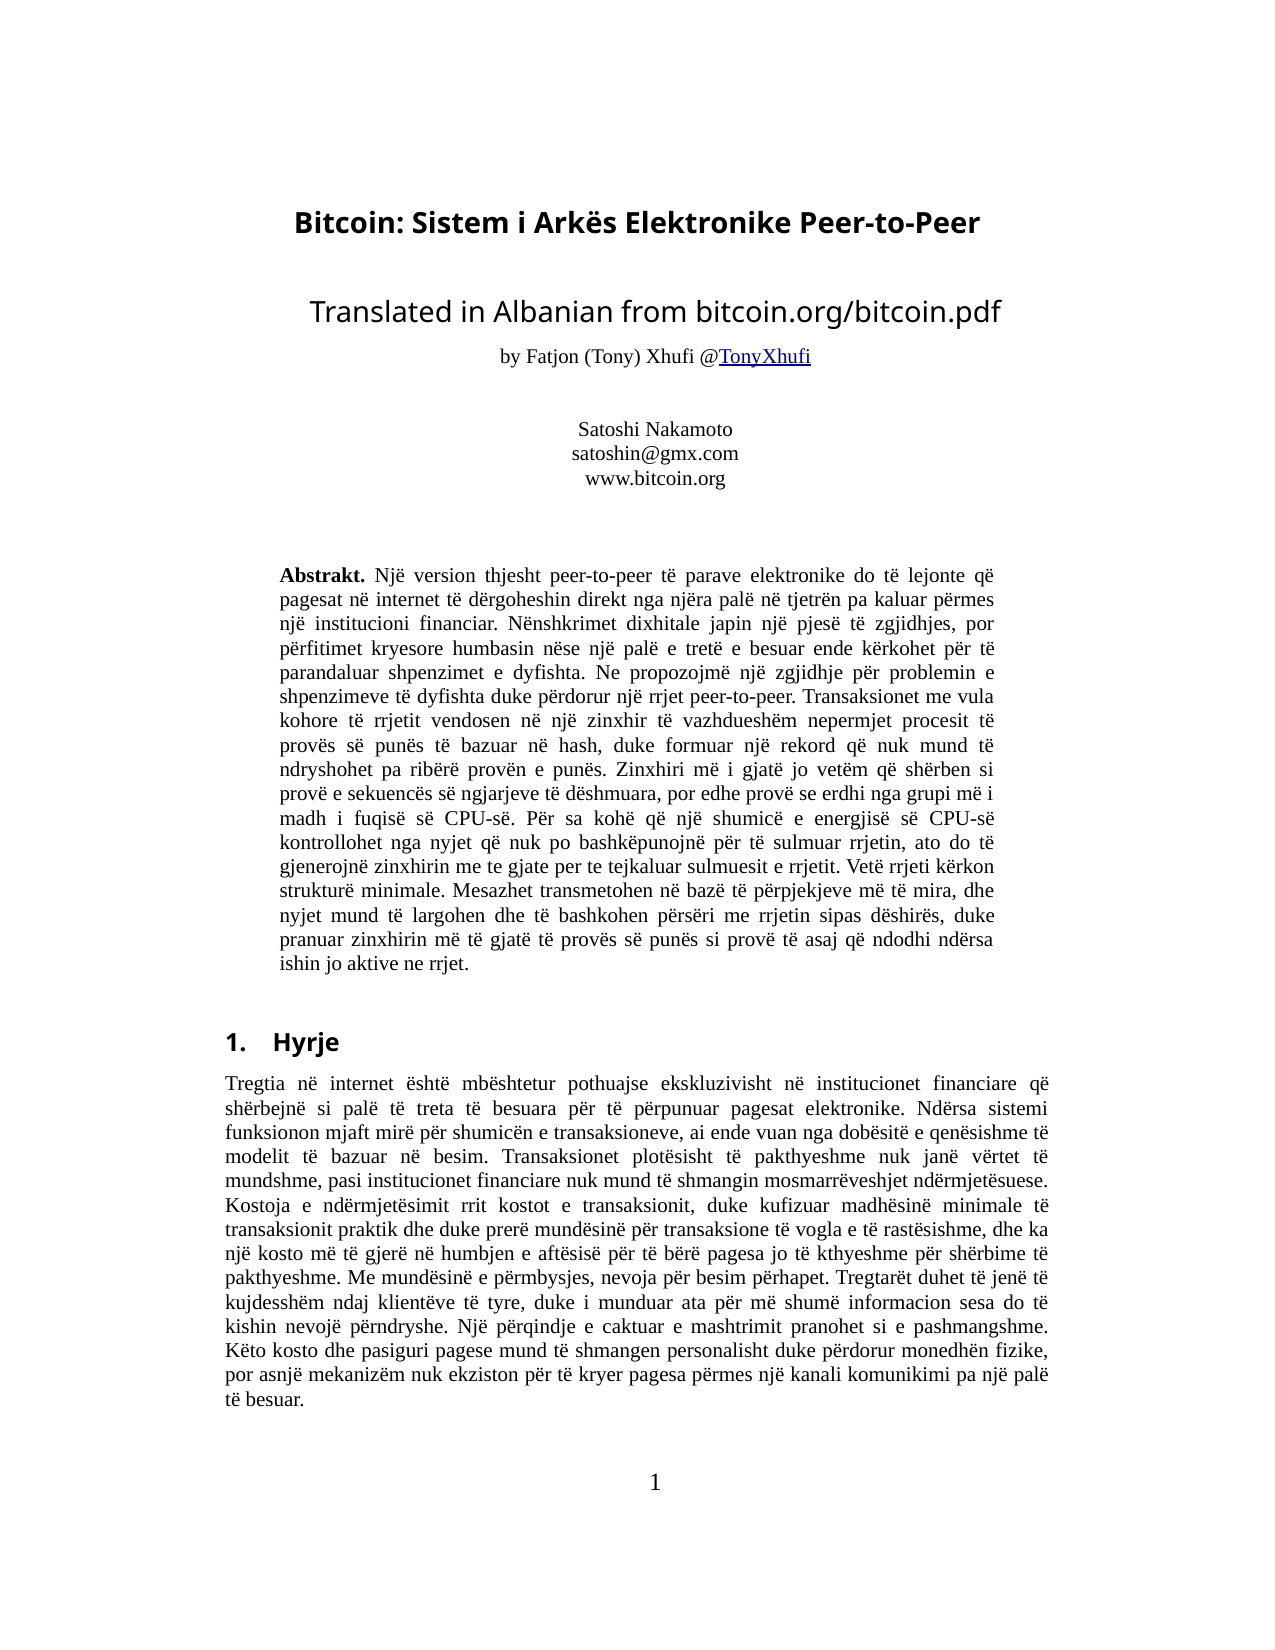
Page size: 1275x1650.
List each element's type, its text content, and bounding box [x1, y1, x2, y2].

text www.bitcoin.org [260, 465, 1050, 490]
text Abstrakt. Një version thjesht peer-to-peer të parave elektronike do të lejonte që pagesat në internet të dërgoheshin direkt nga njëra palë në tjetrën pa kaluar përmes një institucioni financiar. Nënshkrimet dixhitale japin një pjesë të zgjidhjes, por përfitimet kryesore humbasin nëse një palë e tretë e besuar ende kërkohet për të parandaluar shpenzimet e dyfishta. Ne propozojmë një zgjidhje për problemin e shpenzimeve të dyfishta duke përdorur një rrjet peer-to-peer. Transaksionet me vula kohore të rrjetit vendosen në një zinxhir të vazhdueshëm nepermjet procesit të provës së punës të bazuar në hash, duke formuar një rekord që nuk mund të ndryshohet pa ribërë provën e punës. Zinxhiri më i gjatë jo vetëm që shërben si provë e sekuencës së ngjarjeve të dëshmuara, por edhe provë se erdhi nga grupi më i madh i fuqisë së CPU-së. Për sa kohë që një shumicë e energjisë së CPU-së kontrollohet nga nyjet që nuk po bashkëpunojnë për të sulmuar rrjetin, ato do të gjenerojnë zinxhirin me te gjate per te tejkaluar sulmuesit e rrjetit. Vetë rrjeti kërkon strukturë minimale. Mesazhet transmetohen në bazë të përpjekjeve më të mira, dhe nyjet mund të largohen dhe të bashkohen përsëri me rrjetin sipas dëshirës, duke pranuar zinxhirin më të gjatë të provës së punës si provë të asaj që ndodhi ndërsa ishin jo aktive ne rrjet. [279, 562, 996, 975]
text by Fatjon (Tony) Xhufi @TonyXhufi [260, 343, 1050, 368]
subtitle Bitcoin: Sistem i Arkës Elektronike Peer-to-Peer [225, 202, 1050, 242]
text Satoshi Nakamoto [260, 417, 1050, 441]
text satoshin@gmx.com [260, 441, 1050, 465]
text Translated in Albanian from bitcoin.org/bitcoin.pdf [260, 291, 1050, 331]
subtitle 1. Hyrje [225, 1024, 1050, 1058]
text Tregtia në internet është mbështetur pothuajse ekskluzivisht në institucionet financiare që shërbejnë si palë të treta të besuara për të përpunuar pagesat elektronike. Ndërsa sistemi funksionon mjaft mirë për shumicën e transaksioneve, ai ende vuan nga dobësitë e qenësishme të modelit të bazuar në besim. Transaksionet plotësisht të pakthyeshme nuk janë vërtet të mundshme, pasi institucionet financiare nuk mund të shmangin mosmarrëveshjet ndërmjetësuese. Kostoja e ndërmjetësimit rrit kostot e transaksionit, duke kufizuar madhësinë minimale të transaksionit praktik dhe duke prerë mundësinë për transaksione të vogla e të rastësishme, dhe ka një kosto më të gjerë në humbjen e aftësisë për të bërë pagesa jo të kthyeshme për shërbime të pakthyeshme. Me mundësinë e përmbysjes, nevoja për besim përhapet. Tregtarët duhet të jenë të kujdesshëm ndaj klientëve të tyre, duke i munduar ata për më shumë informacion sesa do të kishin nevojë përndryshe. Një përqindje e caktuar e mashtrimit pranohet si e pashmangshme. Këto kosto dhe pasiguri pagese mund të shmangen personalisht duke përdorur monedhën fizike, por asnjë mekanizëm nuk ekziston për të kryer pagesa përmes një kanali komunikimi pa një palë të besuar. [225, 1071, 1050, 1411]
